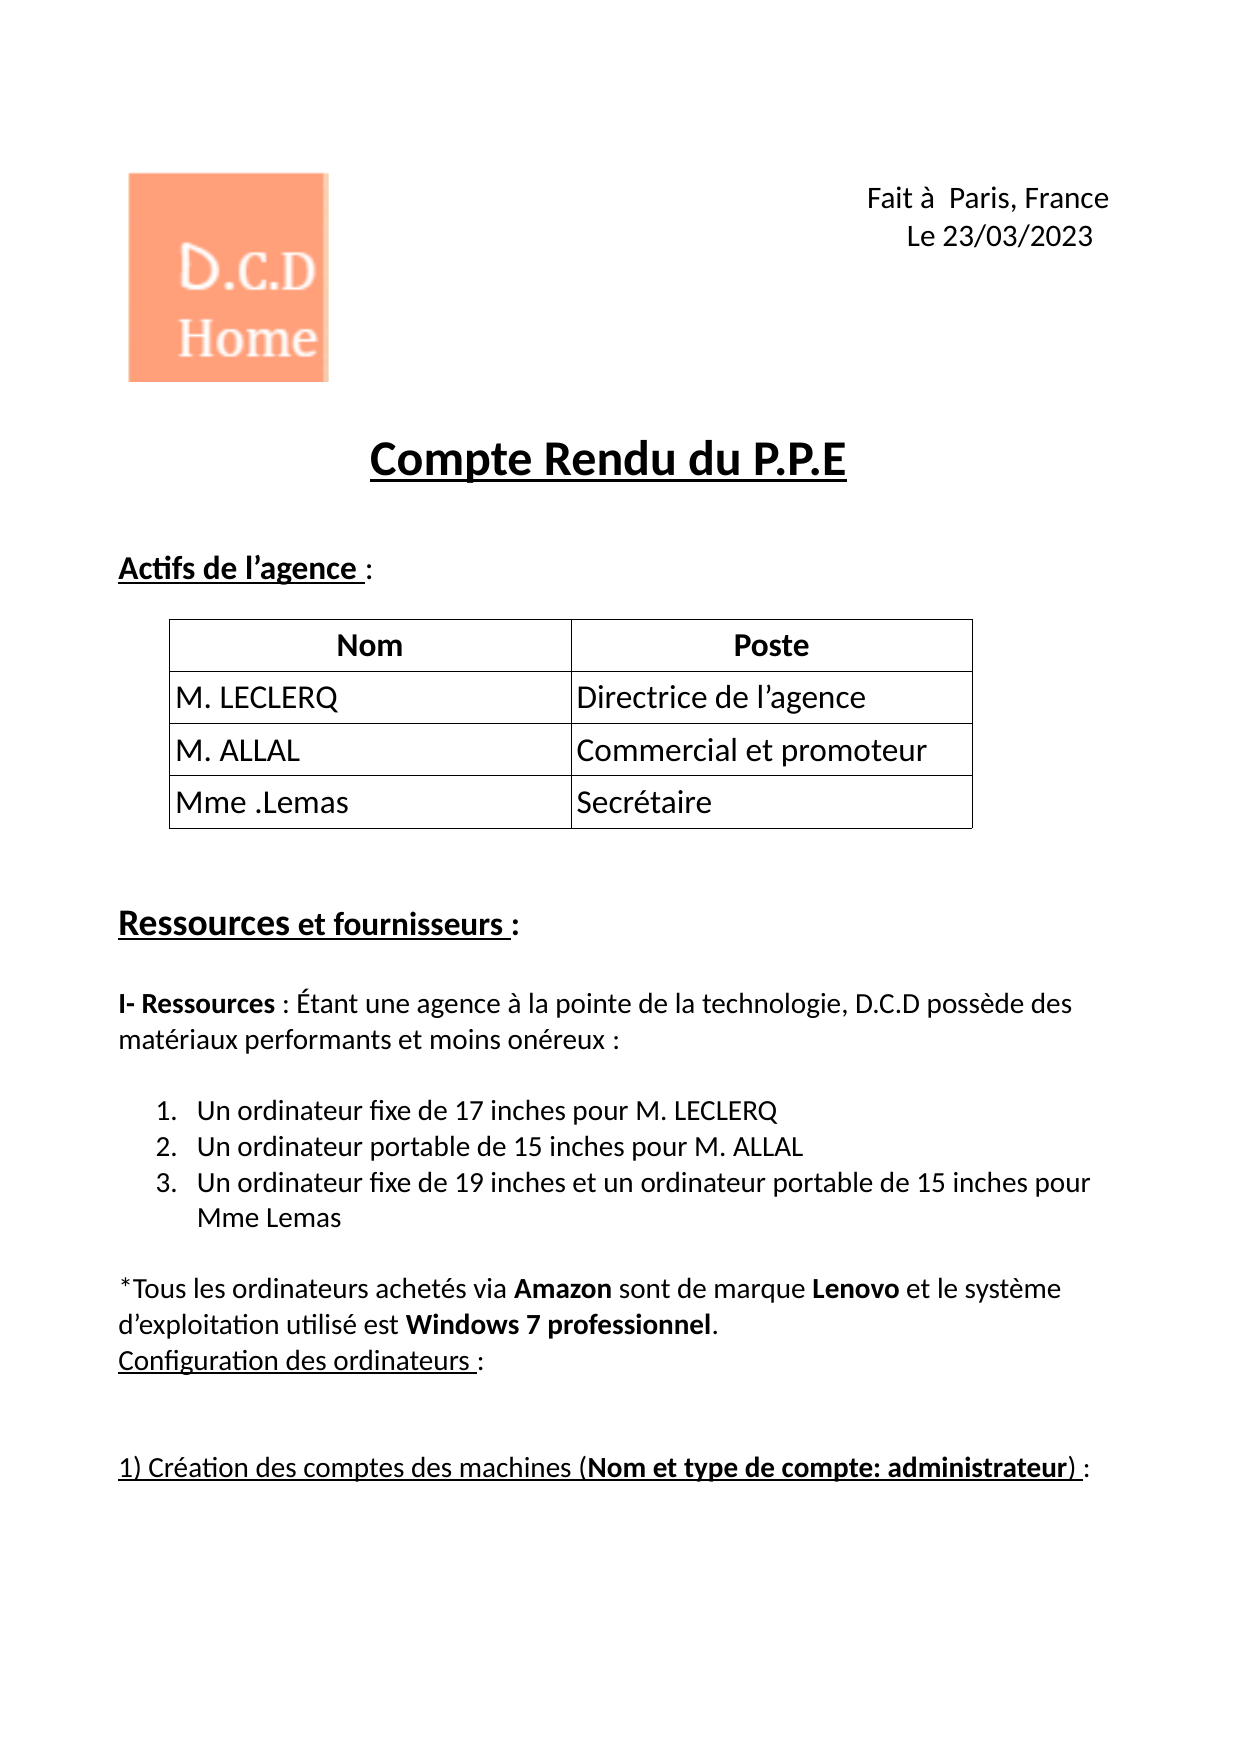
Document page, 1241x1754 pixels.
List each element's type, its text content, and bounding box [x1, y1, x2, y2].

list Un ordinateur fixe de 19 inches et un ordinateur portable de 15 inches pour Mme Lemas [155, 1164, 1122, 1235]
list Un ordinateur portable de 15 inches pour M. ALLAL [155, 1128, 1122, 1164]
text I- Ressources : Étant une agence à la pointe de la technologie, D.C.D possède des matériaux performants et moins onéreux : [118, 986, 1122, 1057]
table_cell M. LECLERQ [170, 672, 571, 723]
text *Tous les ordinateurs achetés via Amazon sont de marque Lenovo et le système d’exploitation utilisé est Windows 7 professionnel. [118, 1271, 1122, 1342]
table_cell Secrétaire [572, 776, 972, 828]
table_cell Mme .Lemas [170, 776, 571, 828]
picture [128, 169, 329, 382]
text [118, 216, 128, 254]
list Un ordinateur fixe de 17 inches pour M. LECLERQ [155, 1092, 1122, 1128]
table_cell Commercial et promoteur [572, 724, 972, 775]
text Actifs de l’agence : [118, 547, 1122, 588]
table_cell M. ALLAL [170, 724, 571, 775]
text Fait à Paris, France [329, 178, 1122, 216]
text Ressources et fournisseurs : [118, 899, 1122, 945]
table_cell Directrice de l’agence [572, 672, 972, 723]
text Compte Rendu du P.P.E [266, 427, 1122, 488]
table_header Nom [170, 620, 571, 671]
text 1) Création des comptes des machines (Nom et type de compte: administrateur) : [118, 1449, 1122, 1484]
table_header Poste [572, 620, 972, 671]
text Configuration des ordinateurs : [118, 1342, 1122, 1377]
text Le 23/03/2023 [329, 216, 1122, 254]
